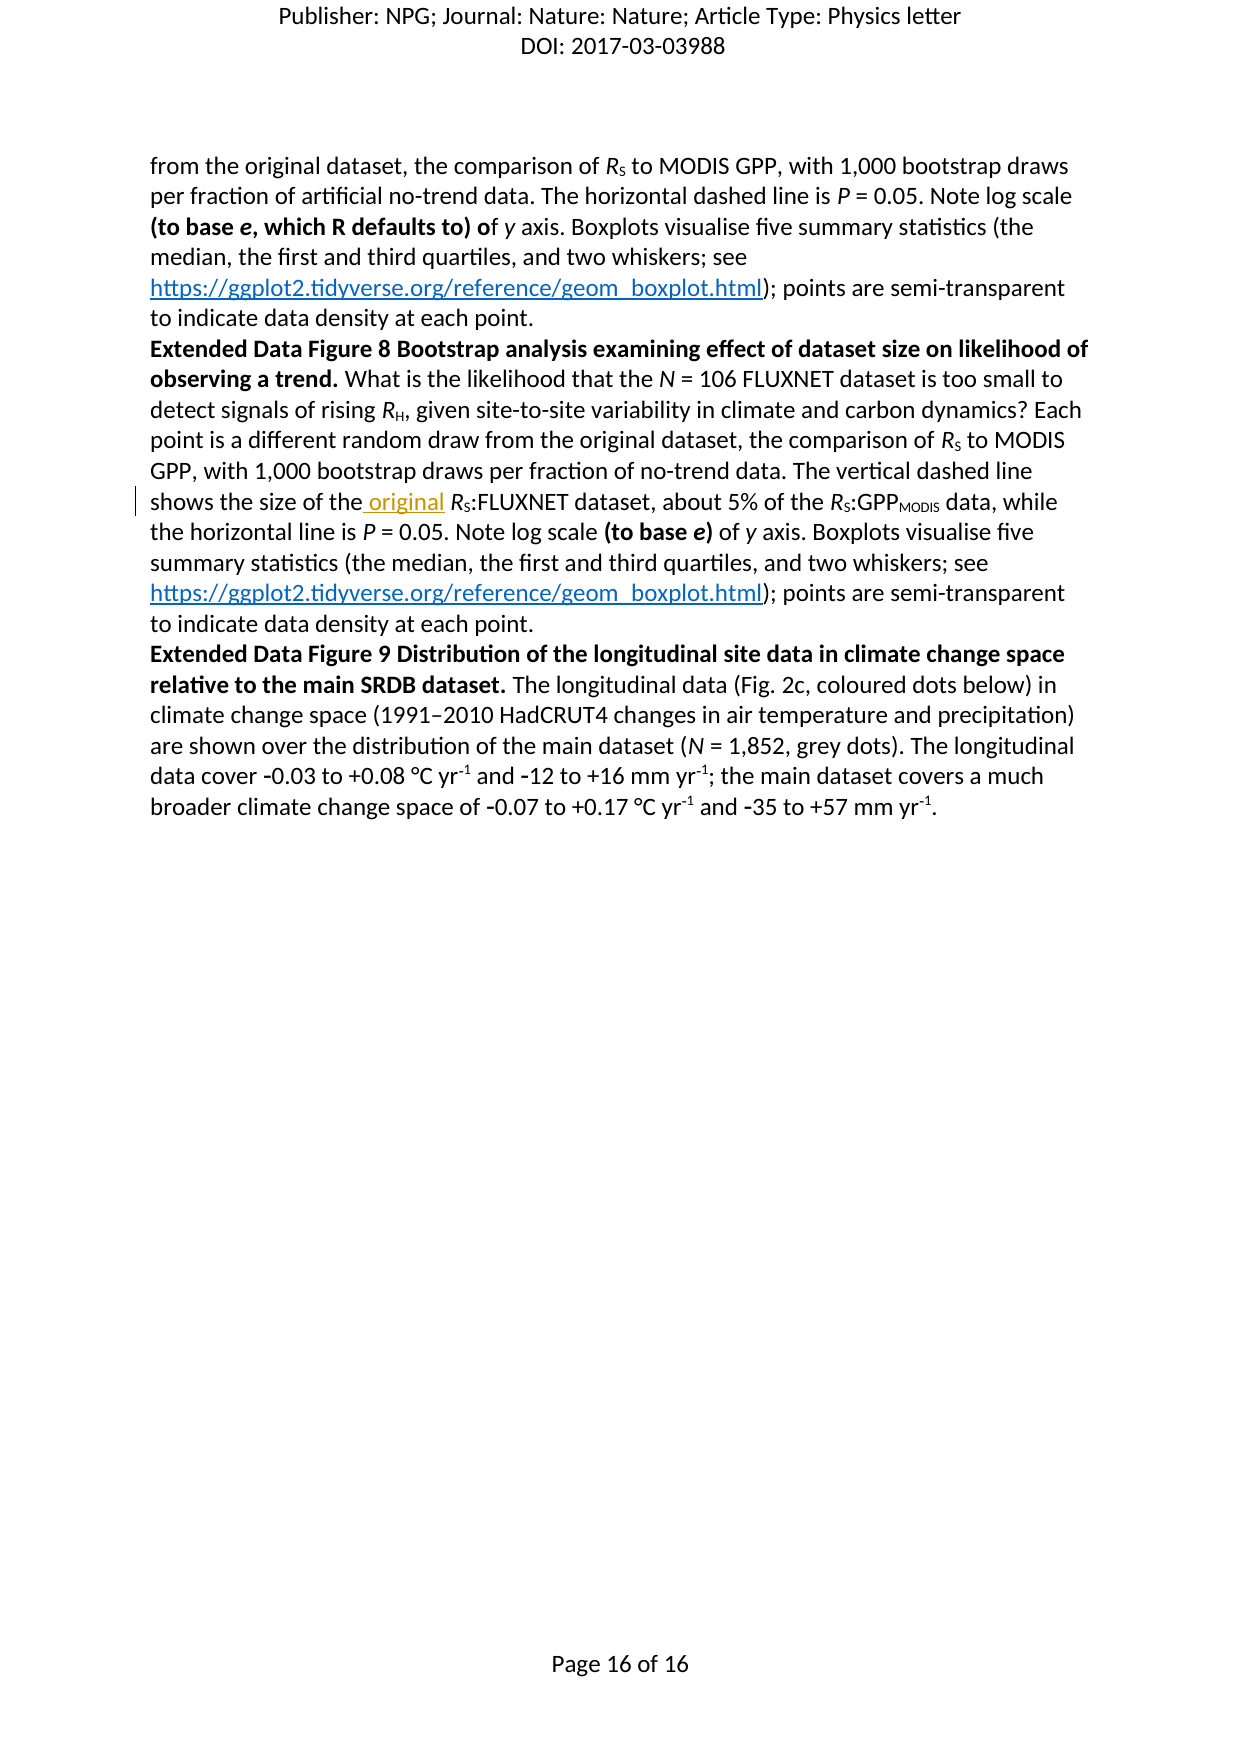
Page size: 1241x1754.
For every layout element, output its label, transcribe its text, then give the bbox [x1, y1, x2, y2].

text Extended Data Figure 8 Bootstrap analysis examining effect of dataset size on likelihood of observing a trend. What is the likelihood that the N = 106 FLUXNET dataset is too small to detect signals of rising RH, given site-to-site variability in climate and carbon dynamics? Each point is a different random draw from the original dataset, the comparison of RS to MODIS GPP, with 1,000 bootstrap draws per fraction of no-trend data. The vertical dashed line shows the size of the original RS:FLUXNET dataset, about 5% of the RS:GPPMODIS data, while the horizontal line is P = 0.05. Note log scale (to base e) of y axis. Boxplots visualise five summary statistics (the median, the first and third quartiles, and two whiskers; see https://ggplot2.tidyverse.org/reference/geom_boxplot.html); points are semi-transparent to indicate data density at each point. [150, 333, 1090, 638]
text Extended Data Figure 9 Distribution of the longitudinal site data in climate change space relative to the main SRDB dataset. The longitudinal data (Fig. 2c, coloured dots below) in climate change space (1991–2010 HadCRUT4 changes in air temperature and precipitation) are shown over the distribution of the main dataset (N = 1,852, grey dots). The longitudinal data cover 0.03 to +0.08 °C yr1 and 12 to +16 mm yr1; the main dataset covers a much broader climate change space of 0.07 to +0.17 °C yr1 and 35 to +57 mm yr1. [150, 638, 1090, 821]
text from the original dataset, the comparison of RS to MODIS GPP, with 1,000 bootstrap draws per fraction of artificial no-trend data. The horizontal dashed line is P = 0.05. Note log scale (to base e, which R defaults to) of y axis. Boxplots visualise five summary statistics (the median, the first and third quartiles, and two whiskers; see https://ggplot2.tidyverse.org/reference/geom_boxplot.html); points are semi-transparent to indicate data density at each point. [150, 150, 1090, 333]
